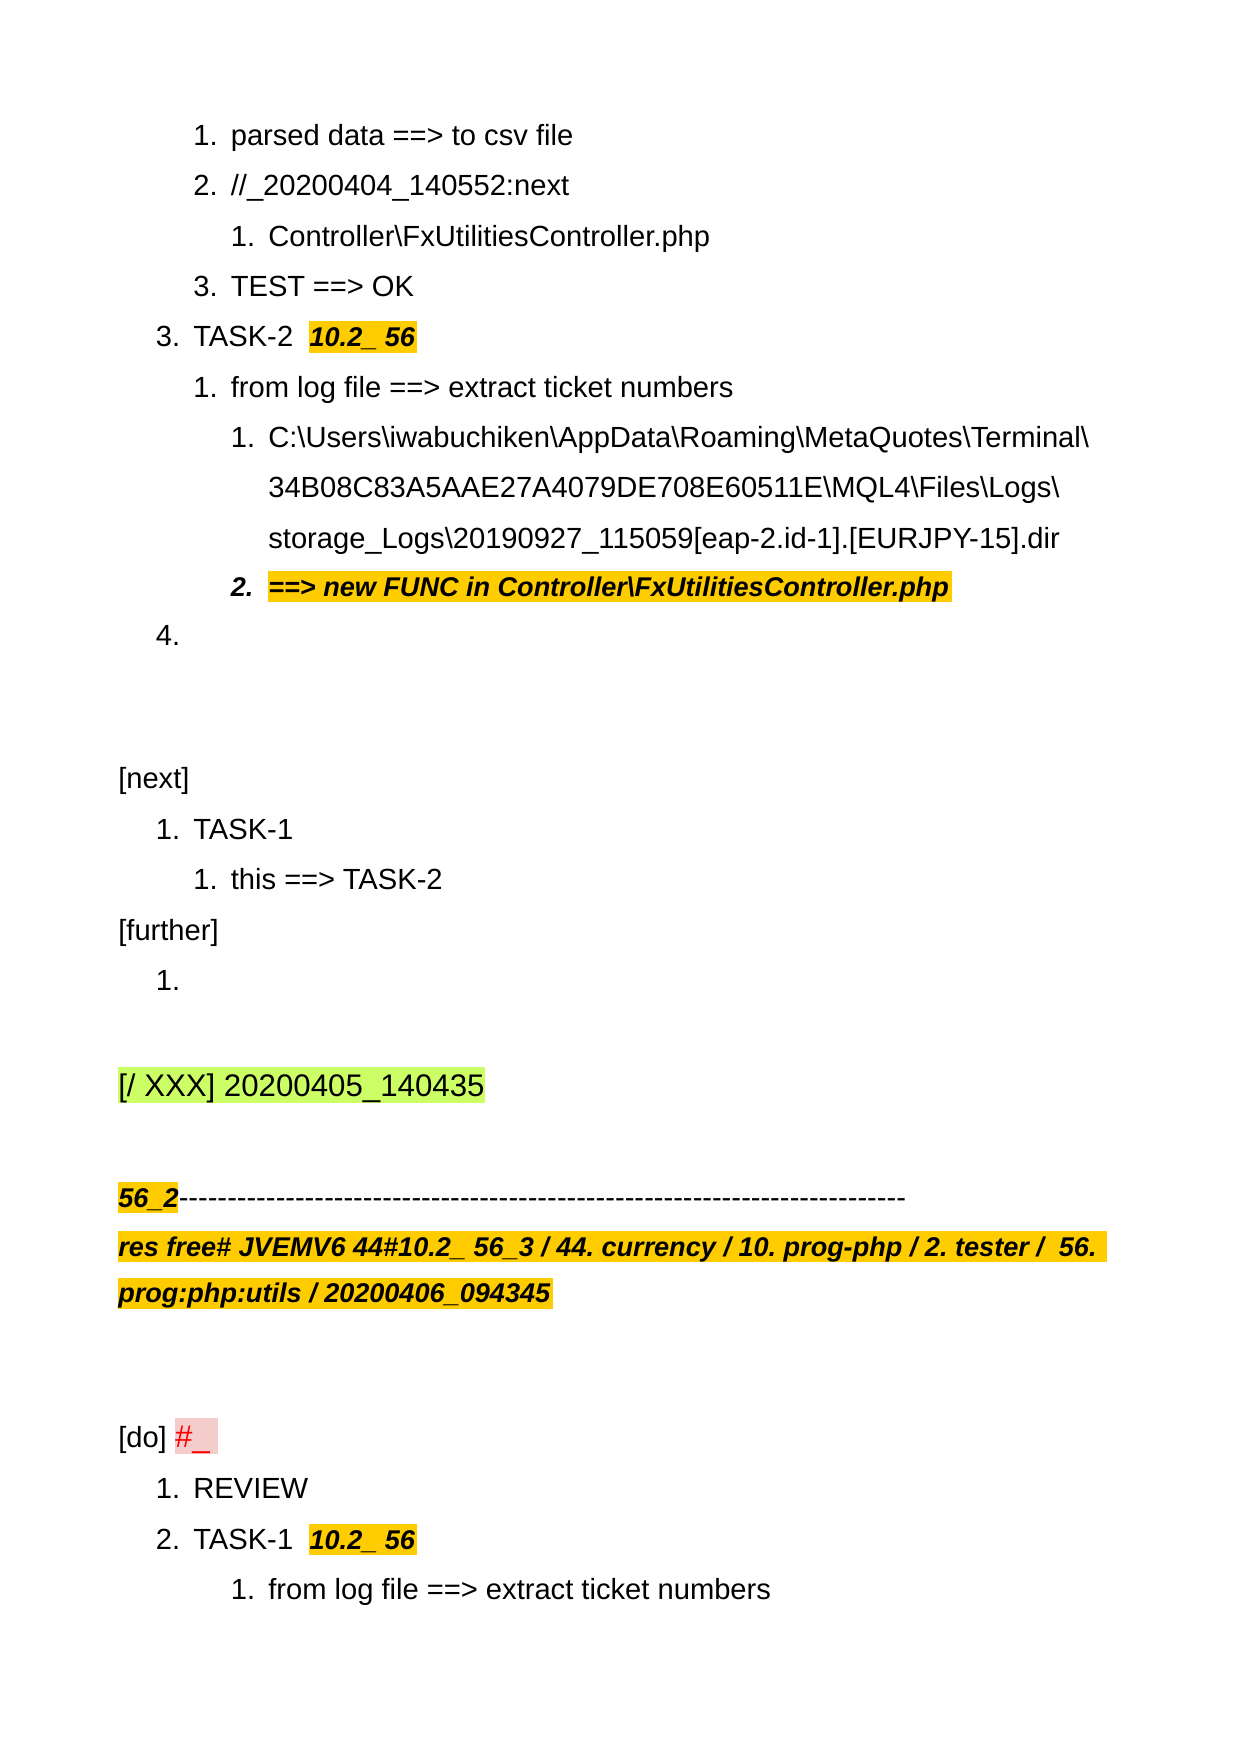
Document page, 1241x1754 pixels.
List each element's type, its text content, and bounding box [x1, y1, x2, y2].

list TEST ==> OK [193, 269, 1122, 303]
list TASK-2 10.2_ 56 [156, 319, 1122, 353]
list this ==> TASK-2 [193, 862, 1122, 896]
list TASK-1 10.2_ 56 [156, 1522, 1122, 1555]
list TASK-1 [156, 812, 1122, 845]
list from log file ==> extract ticket numbers [231, 1572, 1122, 1606]
text [do] #_ [118, 1418, 1122, 1454]
list parsed data ==> to csv file [193, 118, 1122, 152]
list REVIEW [156, 1472, 1122, 1505]
list C:\Users\iwabuchiken\AppData\Roaming\MetaQuotes\Terminal\34B08C83A5AAE27A4079DE708E60511E\MQL4\Files\Logs\storage_Logs\20190927_115059[eap-2.id-1].[EURJPY-15].dir [231, 420, 1122, 554]
text [further] [118, 912, 1122, 946]
list //_20200404_140552:next [193, 168, 1122, 202]
text [/ XXX] 20200405_140435 [118, 1013, 1122, 1103]
text res free# JVEMV6 44#10.2_ 56_3 / 44. currency / 10. prog-php / 2. tester / 56. prog:php:utils / 20200406_094345 [118, 1231, 1122, 1309]
list Controller\FxUtilitiesController.php [231, 219, 1122, 252]
text [next] [118, 762, 1122, 795]
list from log file ==> extract ticket numbers [193, 370, 1122, 403]
text 56_2--------------------------------------------------------------------------- [118, 1180, 1122, 1214]
list ==> new FUNC in Controller\FxUtilitiesController.php [231, 571, 1122, 602]
